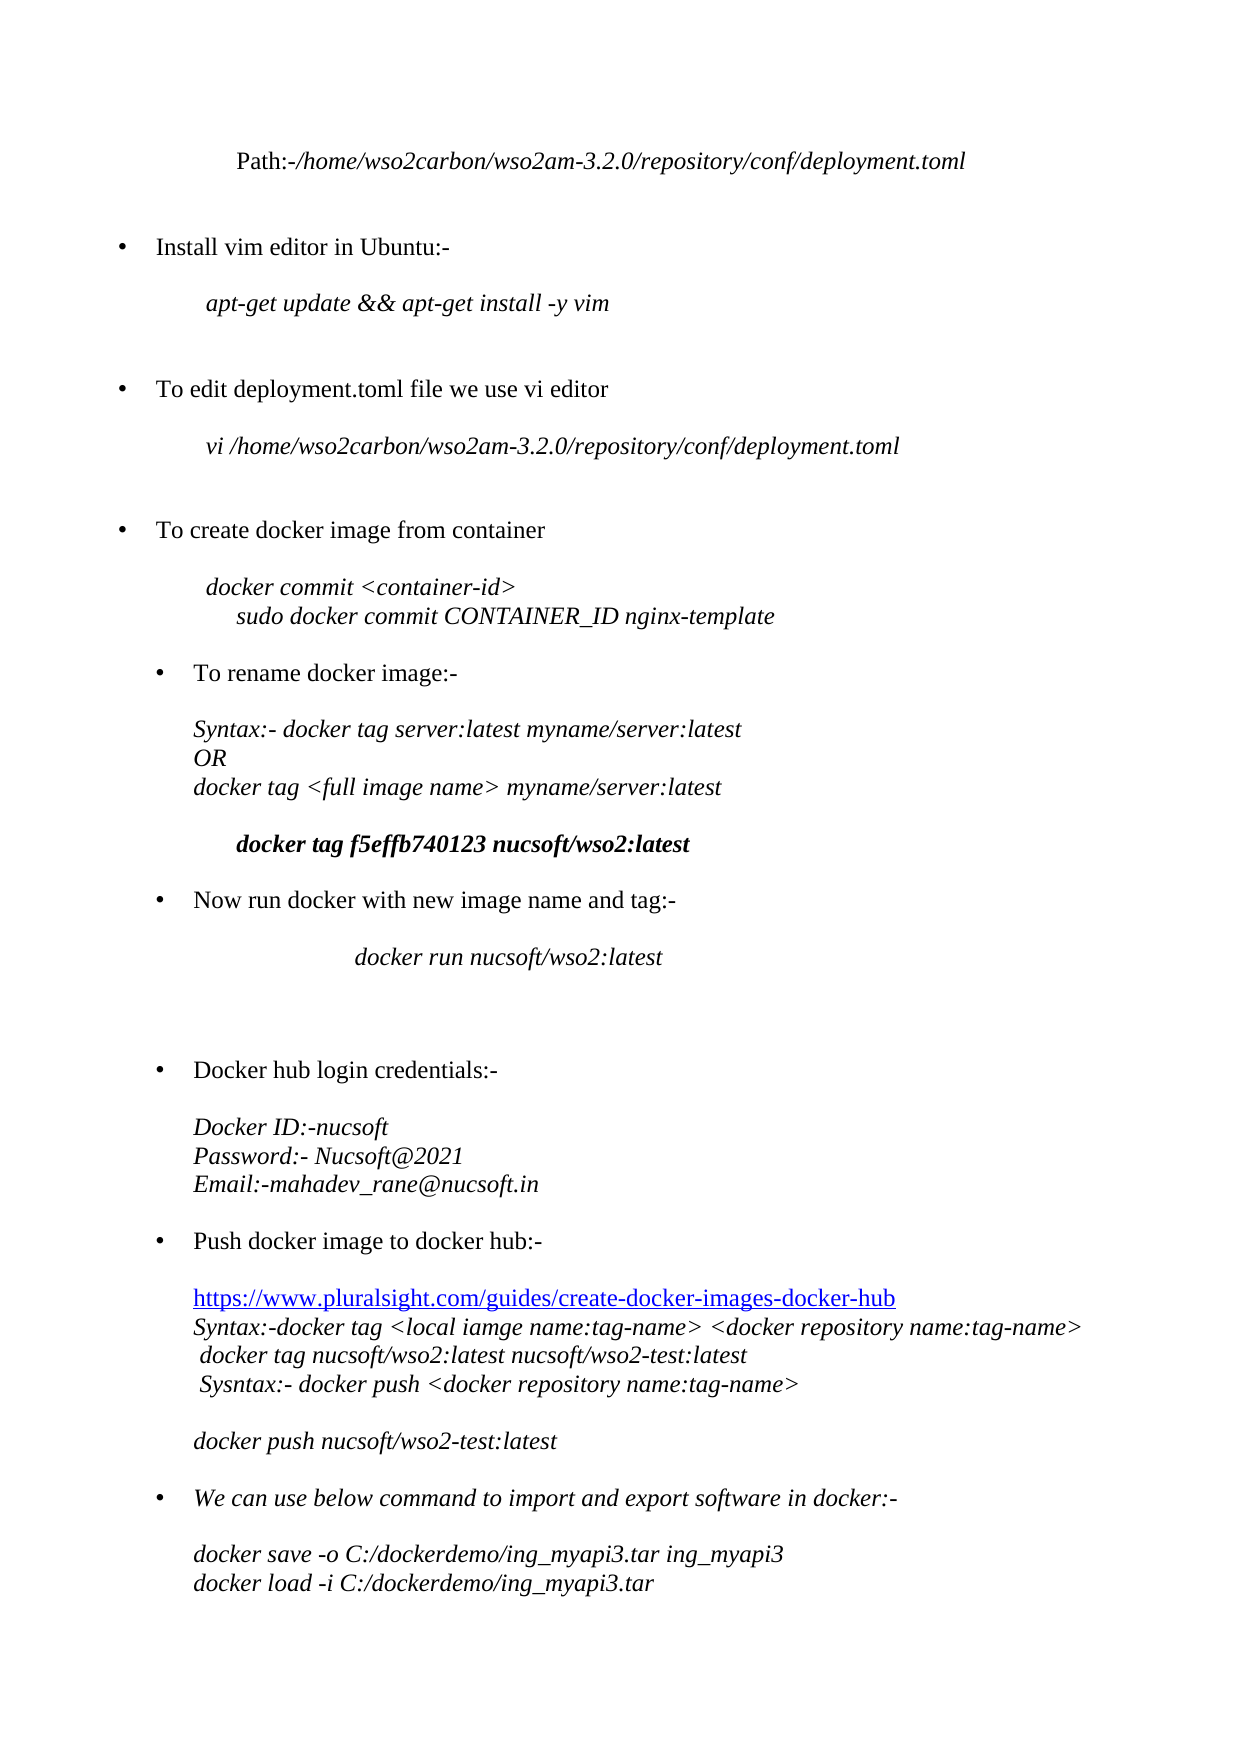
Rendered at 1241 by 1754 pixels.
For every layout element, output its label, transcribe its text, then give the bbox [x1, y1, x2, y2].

text vi /home/wso2carbon/wso2am-3.2.0/repository/conf/deployment.toml [118, 431, 1122, 459]
list To rename docker image:- [156, 658, 1122, 687]
list Install vim editor in Ubuntu:- [81, 232, 1122, 260]
text docker tag <full image name> myname/server:latest [193, 772, 1122, 801]
list Now run docker with new image name and tag:- [156, 886, 1122, 914]
list Docker hub login credentials:- [156, 1055, 1122, 1084]
text Path:-/home/wso2carbon/wso2am-3.2.0/repository/conf/deployment.toml [118, 146, 1122, 175]
text Sysntax:- docker push <docker repository name:tag-name> [193, 1369, 1122, 1398]
list To create docker image from container [81, 516, 1122, 544]
text docker commit <container-id> [118, 572, 1122, 601]
text docker load -i C:/dockerdemo/ing_myapi3.tar [193, 1568, 1122, 1597]
text docker run nucsoft/wso2:latest [118, 942, 1122, 971]
text https://www.pluralsight.com/guides/create-docker-images-docker-hub [193, 1283, 1122, 1312]
text docker save -o C:/dockerdemo/ing_myapi3.tar ing_myapi3 [193, 1539, 1122, 1568]
list We can use below command to import and export software in docker:- [156, 1483, 1122, 1512]
text docker push nucsoft/wso2-test:latest [193, 1426, 1122, 1455]
text Syntax:-docker tag <local iamge name:tag-name> <docker repository name:tag-name> [193, 1312, 1122, 1341]
text Syntax:- docker tag server:latest myname/server:latest [193, 714, 1122, 743]
text apt-get update && apt-get install -y vim [118, 288, 1122, 317]
text sudo docker commit CONTAINER_ID nginx-template [118, 601, 1122, 630]
text Email:-mahadev_rane@nucsoft.in [193, 1169, 1122, 1198]
text Password:- Nucsoft@2021 [193, 1141, 1122, 1169]
text docker tag f5effb740123 nucsoft/wso2:latest [118, 829, 1122, 858]
text OR [193, 743, 1122, 772]
text docker tag nucsoft/wso2:latest nucsoft/wso2-test:latest [193, 1341, 1122, 1369]
list To edit deployment.toml file we use vi editor [81, 374, 1122, 403]
list Push docker image to docker hub:- [156, 1226, 1122, 1255]
text Docker ID:-nucsoft [193, 1112, 1122, 1141]
